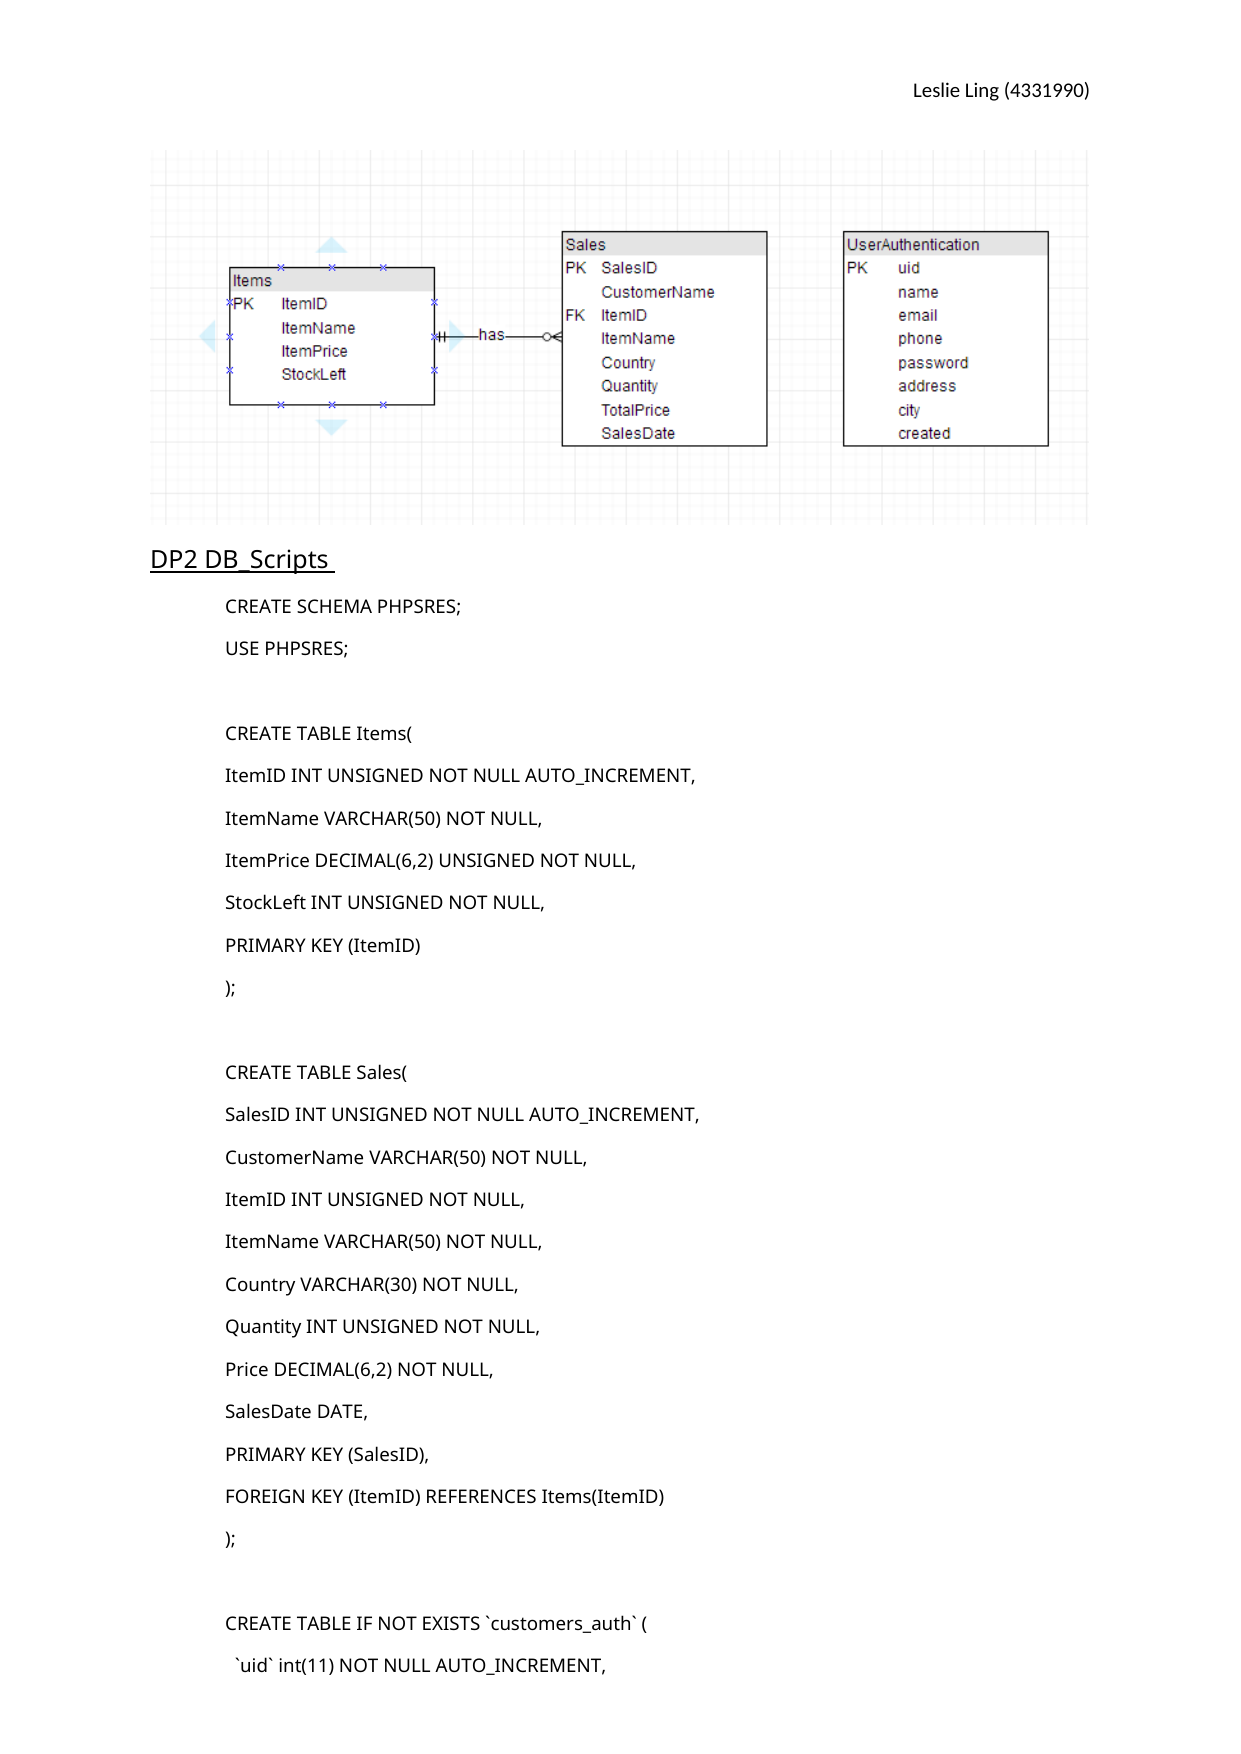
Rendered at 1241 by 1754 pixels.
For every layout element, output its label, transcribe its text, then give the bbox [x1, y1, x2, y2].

text SalesID INT UNSIGNED NOT NULL AUTO_INCREMENT, [225, 1102, 1090, 1127]
text PRIMARY KEY (ItemID) [225, 932, 1090, 958]
text `uid` int(11) NOT NULL AUTO_INCREMENT, [225, 1653, 1090, 1678]
text CREATE TABLE IF NOT EXISTS `customers_auth` ( [225, 1610, 1090, 1636]
text ); [225, 974, 1090, 1000]
text ItemName VARCHAR(50) NOT NULL, [225, 805, 1090, 830]
text ); [225, 1526, 1090, 1551]
text CustomerName VARCHAR(50) NOT NULL, [225, 1144, 1090, 1169]
text ItemID INT UNSIGNED NOT NULL, [225, 1186, 1090, 1212]
text ItemID INT UNSIGNED NOT NULL AUTO_INCREMENT, [225, 762, 1090, 788]
text CREATE SCHEMA PHPSRES; [225, 593, 1090, 618]
text ItemPrice DECIMAL(6,2) UNSIGNED NOT NULL, [225, 847, 1090, 873]
text USE PHPSRES; [225, 635, 1090, 661]
text Price DECIMAL(6,2) NOT NULL, [225, 1356, 1090, 1382]
text DP2 DB_Scripts [150, 542, 1090, 576]
text SalesDate DATE, [225, 1398, 1090, 1424]
text FOREIGN KEY (ItemID) REFERENCES Items(ItemID) [225, 1483, 1090, 1509]
text ItemName VARCHAR(50) NOT NULL, [225, 1229, 1090, 1254]
text Quantity INT UNSIGNED NOT NULL, [225, 1314, 1090, 1339]
text StockLeft INT UNSIGNED NOT NULL, [225, 890, 1090, 915]
text PRIMARY KEY (SalesID), [225, 1441, 1090, 1466]
text CREATE TABLE Items( [225, 720, 1090, 746]
text CREATE TABLE Sales( [225, 1059, 1090, 1085]
text Country VARCHAR(30) NOT NULL, [225, 1271, 1090, 1297]
